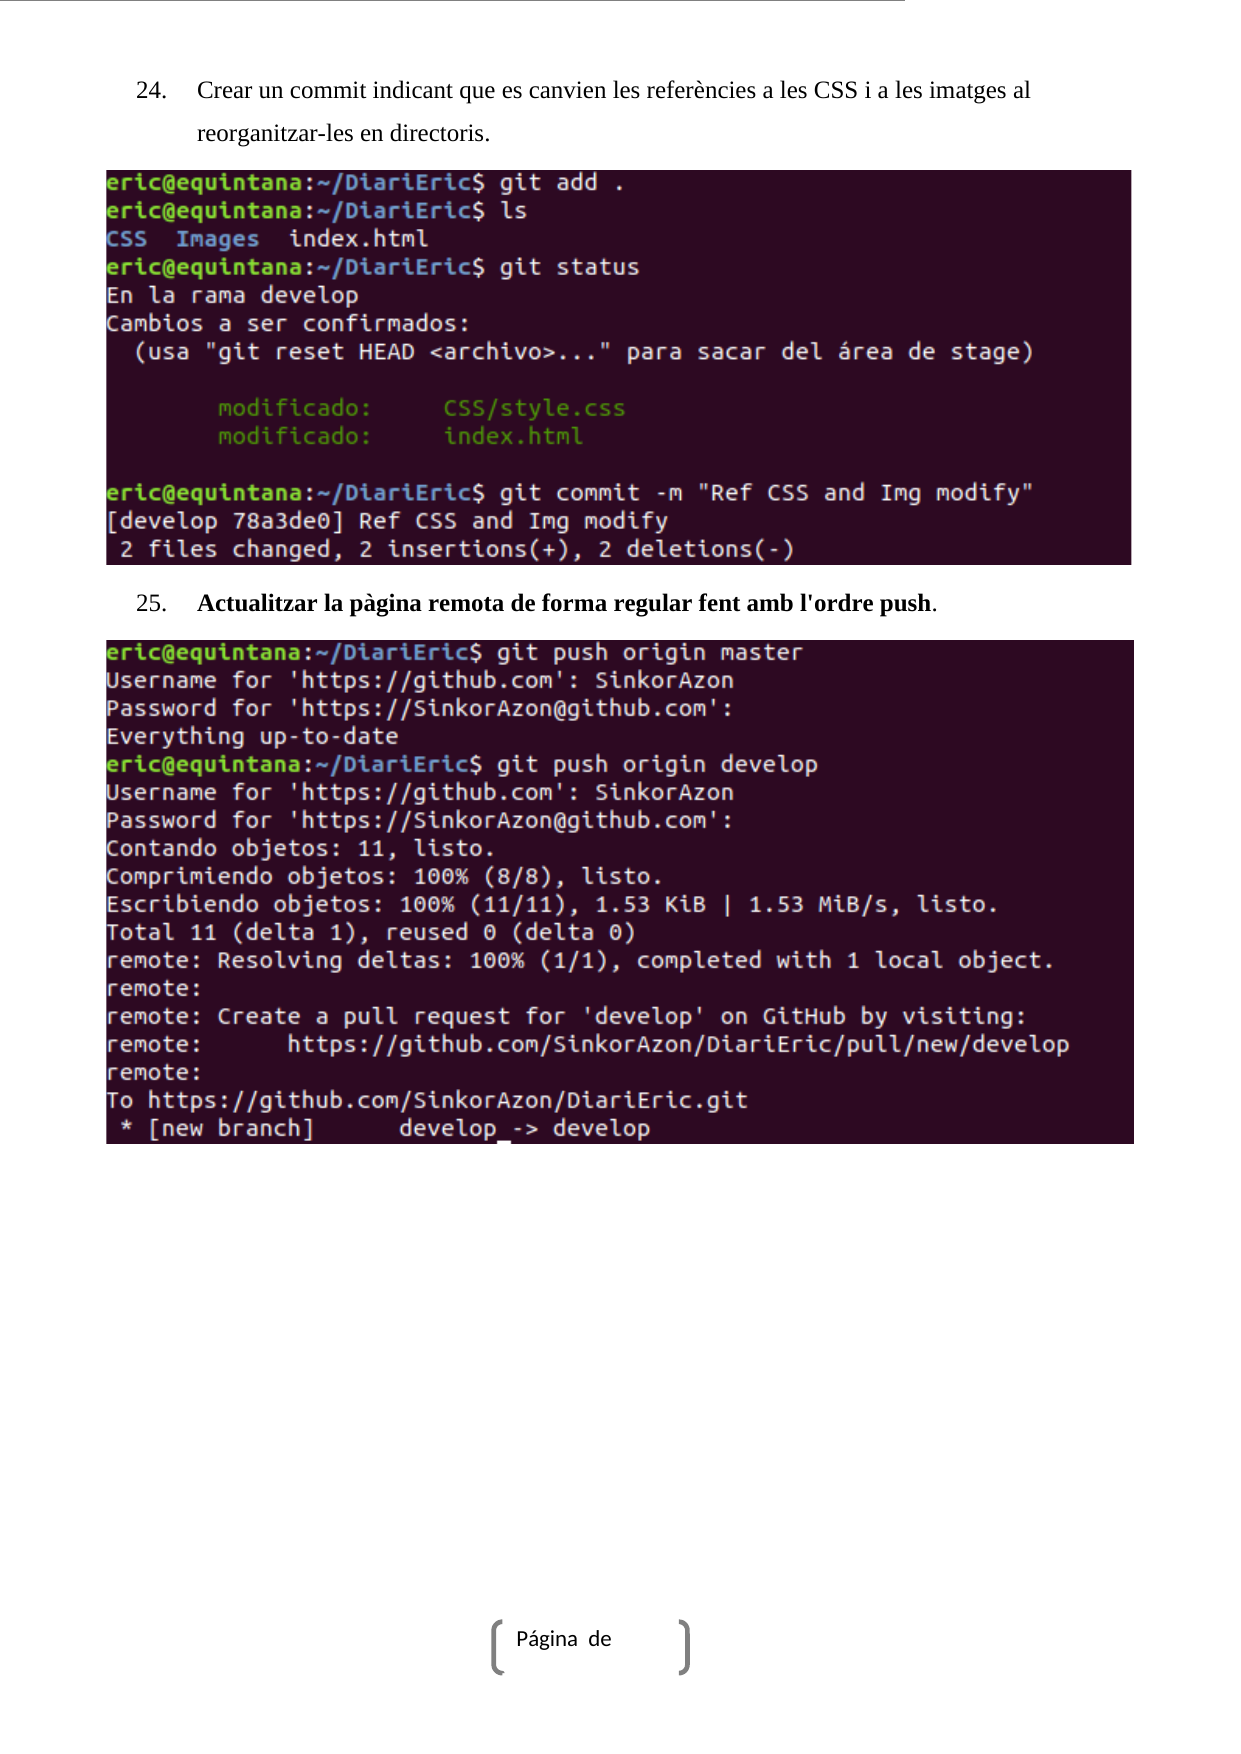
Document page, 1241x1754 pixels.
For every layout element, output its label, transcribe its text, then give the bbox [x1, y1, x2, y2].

picture [106, 170, 1132, 565]
list Actualitzar la pàgina remota de forma regular fent amb l'ordre push. [136, 588, 1134, 617]
picture [106, 640, 1134, 1144]
list Crear un commit indicant que es canvien les referències a les CSS i a les imatges al reorganitzar-les en directoris. [136, 75, 1134, 147]
